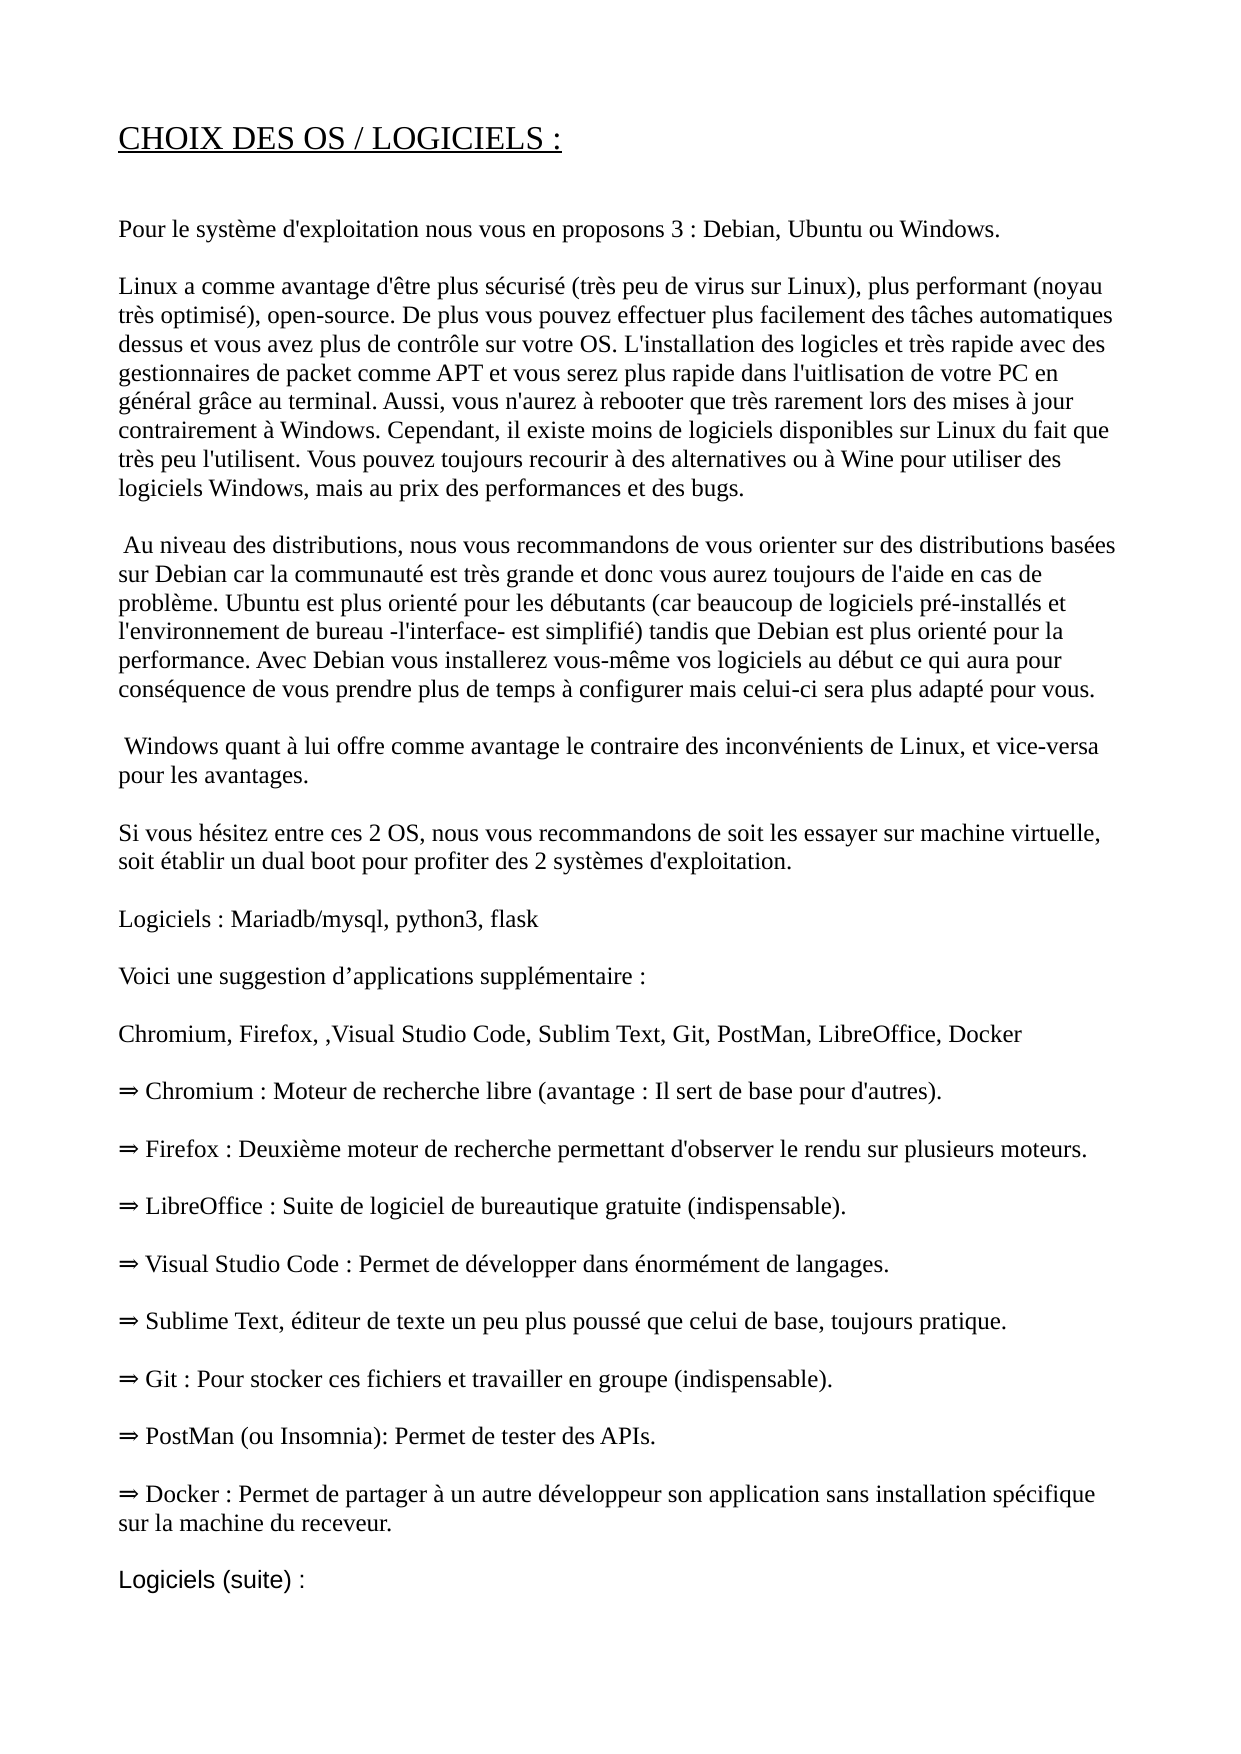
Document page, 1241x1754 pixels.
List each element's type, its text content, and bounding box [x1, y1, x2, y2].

text Si vous hésitez entre ces 2 OS, nous vous recommandons de soit les essayer sur machine virtuelle, soit établir un dual boot pour profiter des 2 systèmes d'exploitation. [118, 818, 1122, 875]
text ⇒ Firefox : Deuxième moteur de recherche permettant d'observer le rendu sur plusieurs moteurs. [118, 1134, 1122, 1163]
text ⇒ Chromium : Moteur de recherche libre (avantage : Il sert de base pour d'autres). [118, 1076, 1122, 1105]
text Chromium, Firefox, ,Visual Studio Code, Sublim Text, Git, PostMan, LibreOffice, Docker [118, 1019, 1122, 1048]
text Pour le système d'exploitation nous vous en proposons 3 : Debian, Ubuntu ou Windows. [118, 214, 1122, 243]
text Au niveau des distributions, nous vous recommandons de vous orienter sur des distributions basées sur Debian car la communauté est très grande et donc vous aurez toujours de l'aide en cas de problème. Ubuntu est plus orienté pour les débutants (car beaucoup de logiciels pré-installés et l'environnement de bureau -l'interface- est simplifié) tandis que Debian est plus orienté pour la performance. Avec Debian vous installerez vous-même vos logiciels au début ce qui aura pour conséquence de vous prendre plus de temps à configurer mais celui-ci sera plus adapté pour vous. [118, 530, 1122, 703]
text Voici une suggestion d’applications supplémentaire : [118, 961, 1122, 990]
text Logiciels (suite) : [118, 1565, 1122, 1594]
text ⇒ Visual Studio Code : Permet de développer dans énormément de langages. [118, 1249, 1122, 1278]
text ⇒ PostMan (ou Insomnia): Permet de tester des APIs. [118, 1421, 1122, 1450]
text ⇒ Sublime Text, éditeur de texte un peu plus poussé que celui de base, toujours pratique. [118, 1306, 1122, 1335]
text ⇒ LibreOffice : Suite de logiciel de bureautique gratuite (indispensable). [118, 1191, 1122, 1220]
text Logiciels : Mariadb/mysql, python3, flask [118, 904, 1122, 933]
text Linux a comme avantage d'être plus sécurisé (très peu de virus sur Linux), plus performant (noyau très optimisé), open-source. De plus vous pouvez effectuer plus facilement des tâches automatiques dessus et vous avez plus de contrôle sur votre OS. L'installation des logicles et très rapide avec des gestionnaires de packet comme APT et vous serez plus rapide dans l'uitlisation de votre PC en général grâce au terminal. Aussi, vous n'aurez à rebooter que très rarement lors des mises à jour contrairement à Windows. Cependant, il existe moins de logiciels disponibles sur Linux du fait que très peu l'utilisent. Vous pouvez toujours recourir à des alternatives ou à Wine pour utiliser des logiciels Windows, mais au prix des performances et des bugs. [118, 271, 1122, 501]
text Windows quant à lui offre comme avantage le contraire des inconvénients de Linux, et vice-versa pour les avantages. [118, 731, 1122, 789]
text CHOIX DES OS / LOGICIELS : [118, 118, 1122, 156]
text ⇒ Docker : Permet de partager à un autre développeur son application sans installation spécifique sur la machine du receveur. [118, 1479, 1122, 1536]
text ⇒ Git : Pour stocker ces fichiers et travailler en groupe (indispensable). [118, 1364, 1122, 1393]
